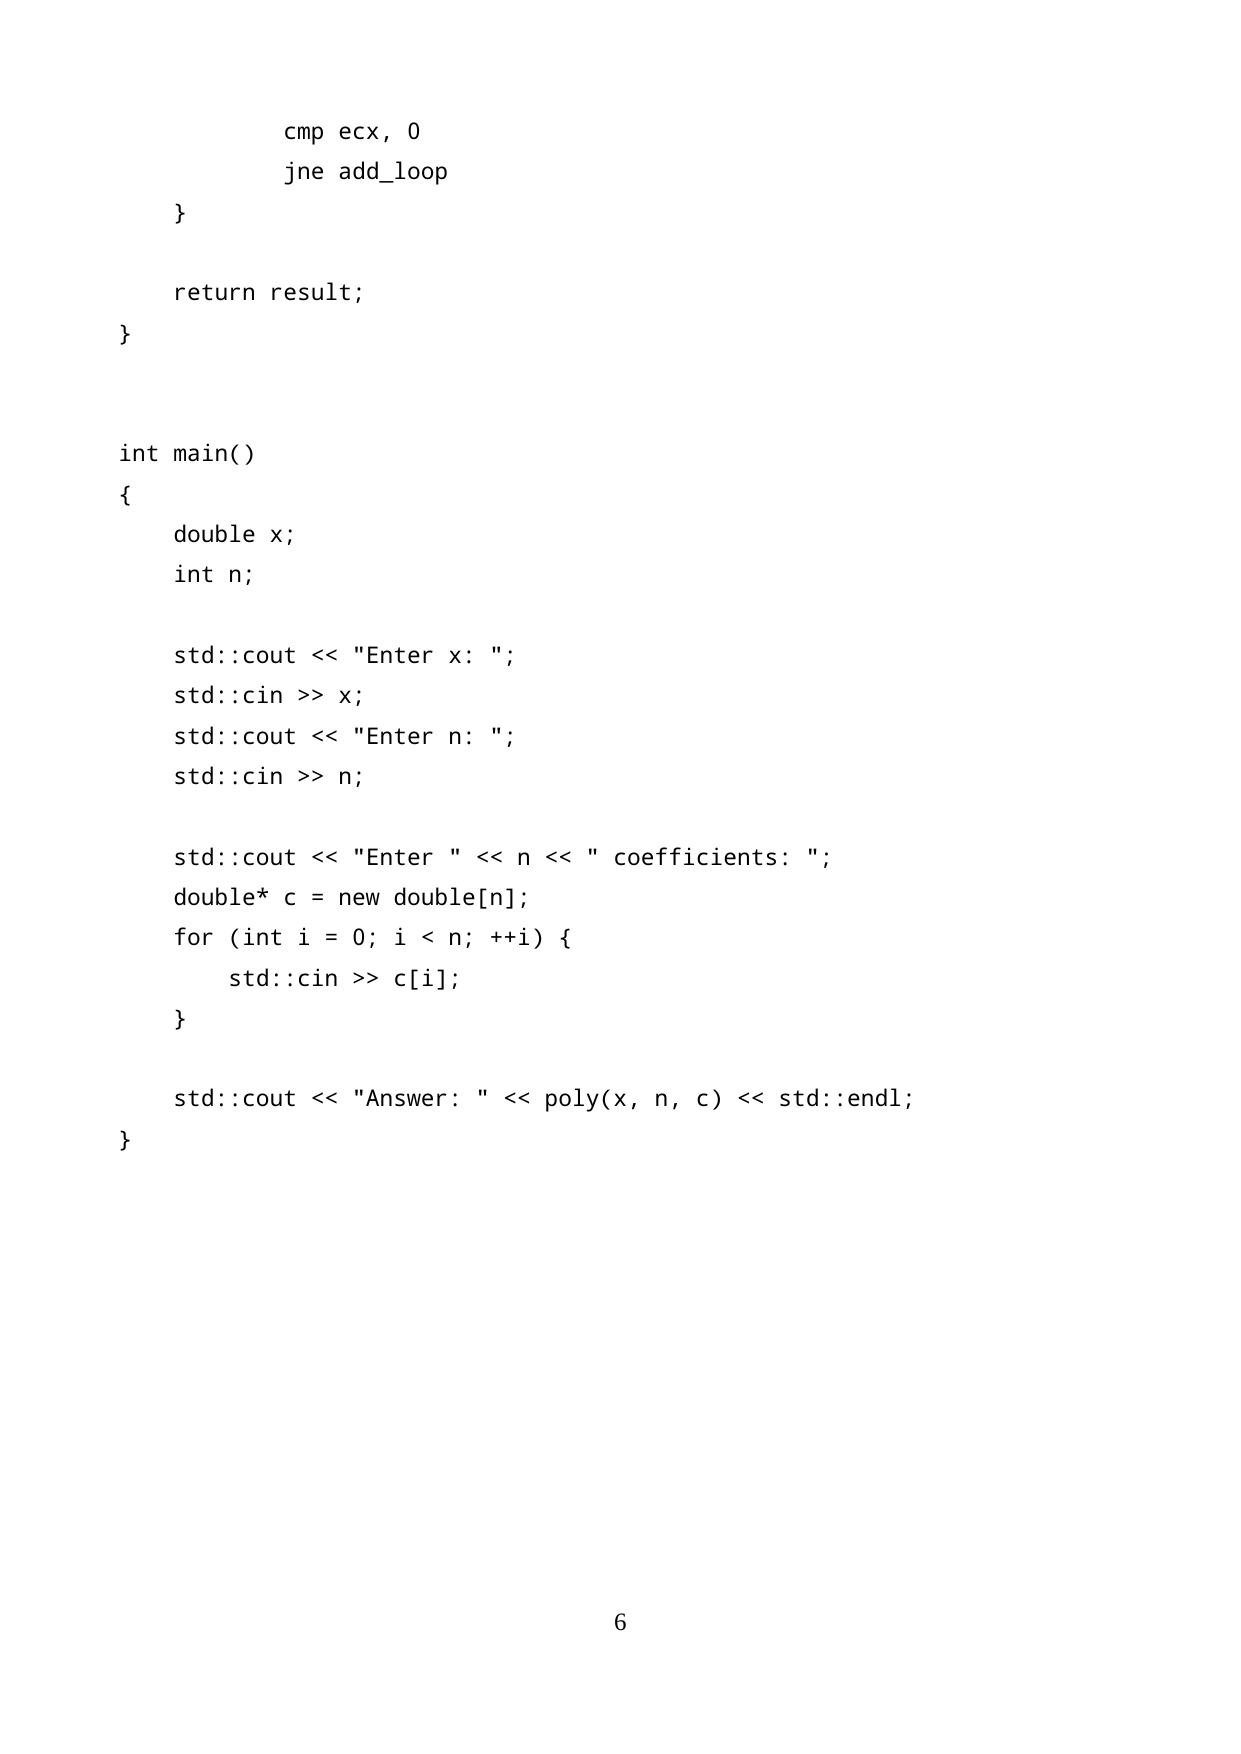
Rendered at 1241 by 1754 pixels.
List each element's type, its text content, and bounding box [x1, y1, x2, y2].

text } [118, 320, 1122, 347]
text std::cout << "Answer: " << poly(x, n, c) << std::endl; [118, 1086, 1122, 1112]
text std::cin >> x; [118, 682, 1122, 709]
text std::cout << "Enter n: "; [118, 723, 1122, 750]
text std::cout << "Enter x: "; [118, 642, 1122, 669]
text double* c = new double[n]; [118, 884, 1122, 911]
text cmp ecx, 0 [118, 118, 1122, 145]
text jne add_loop [118, 158, 1122, 185]
text int main() [118, 441, 1122, 467]
text std::cin >> c[i]; [118, 965, 1122, 992]
text double x; [118, 521, 1122, 548]
text } [118, 1126, 1122, 1153]
text std::cout << "Enter " << n << " coefficients: "; [118, 844, 1122, 871]
text } [118, 199, 1122, 226]
text { [118, 481, 1122, 508]
text std::cin >> n; [118, 763, 1122, 790]
text for (int i = 0; i < n; ++i) { [118, 924, 1122, 951]
text return result; [118, 279, 1122, 306]
text } [118, 1005, 1122, 1032]
text int n; [118, 562, 1122, 588]
